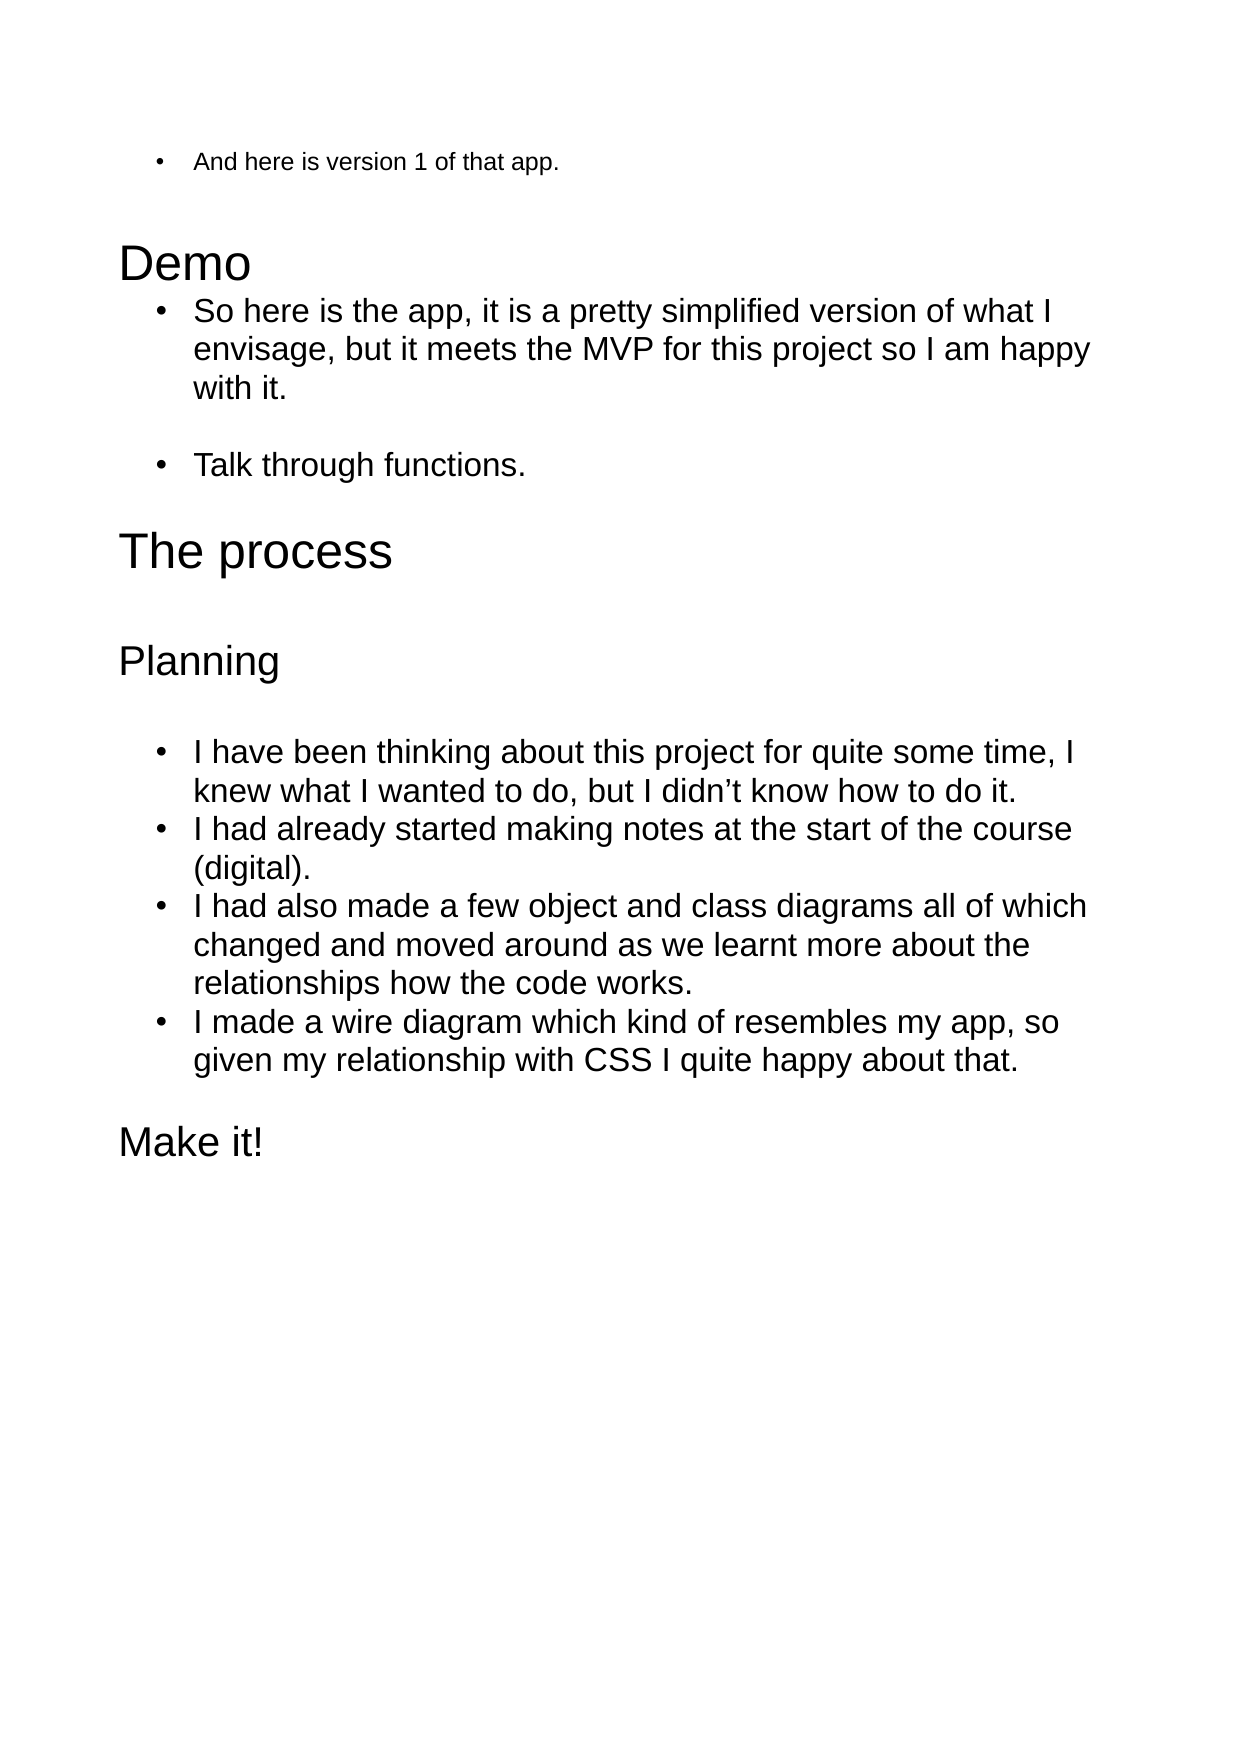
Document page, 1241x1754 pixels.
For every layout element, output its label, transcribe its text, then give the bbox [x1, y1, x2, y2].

list I made a wire diagram which kind of resembles my app, so given my relationship with CSS I quite happy about that. [156, 1002, 1122, 1079]
list So here is the app, it is a pretty simplified version of what I envisage, but it meets the MVP for this project so I am happy with it. [156, 291, 1122, 406]
list I had also made a few object and class diagrams all of which changed and moved around as we learnt more about the relationships how the code works. [156, 886, 1122, 1002]
list I had already started making notes at the start of the course (digital). [156, 809, 1122, 886]
text The process [118, 522, 1122, 579]
text Planning [118, 637, 1122, 684]
list I have been thinking about this project for quite some time, I knew what I wanted to do, but I didn’t know how to do it. [156, 732, 1122, 809]
list Talk through functions. [156, 444, 1122, 483]
list And here is version 1 of that app. [156, 147, 1122, 176]
text Demo [118, 233, 1122, 291]
text Make it! [118, 1117, 1122, 1165]
